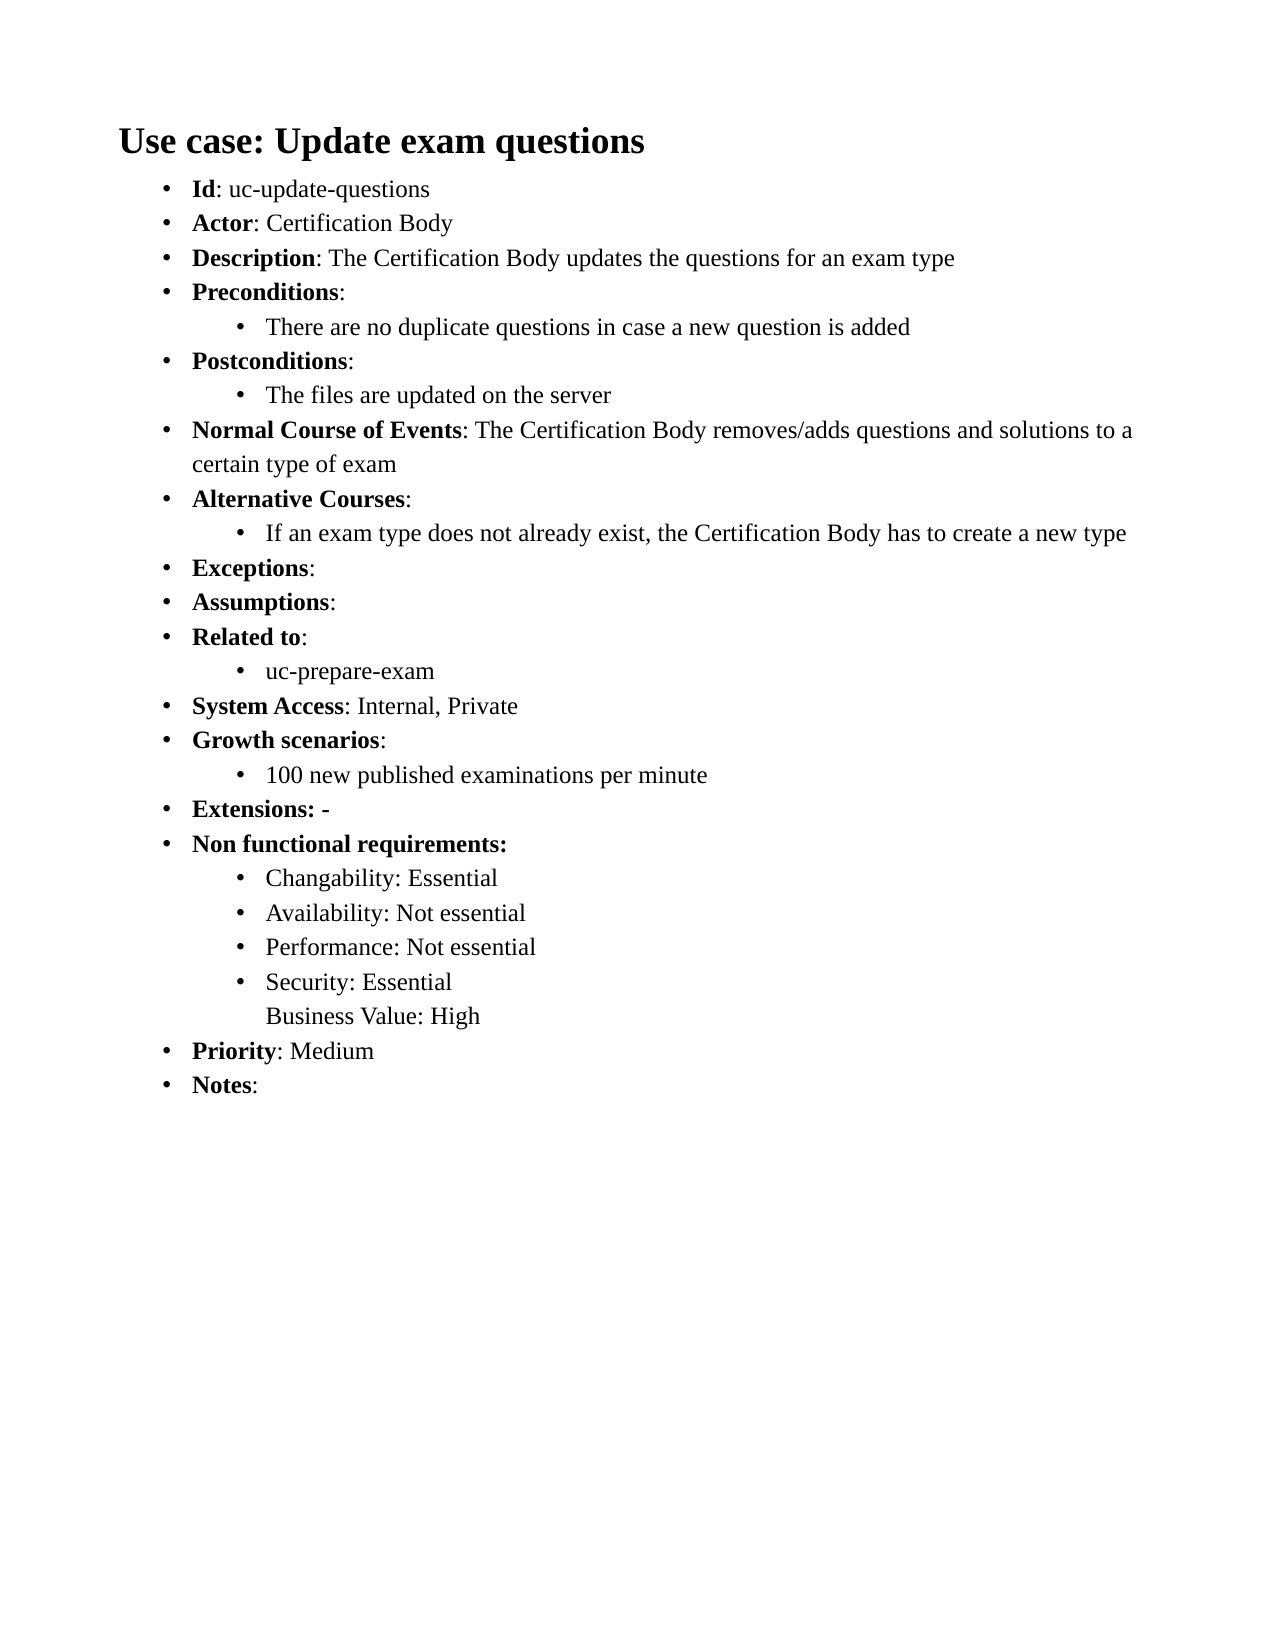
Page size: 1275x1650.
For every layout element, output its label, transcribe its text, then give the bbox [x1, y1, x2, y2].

list The files are updated on the server [236, 381, 1157, 409]
list Normal Course of Events: The Certification Body removes/adds questions and solutions to a certain type of exam [162, 415, 1157, 478]
list Performance: Not essential [236, 932, 1157, 961]
list 100 new published examinations per minute [236, 760, 1157, 789]
list Postconditions: [162, 346, 1157, 375]
list Notes: [162, 1070, 1157, 1099]
list Priority: Medium [162, 1036, 1157, 1064]
list Description: The Certification Body updates the questions for an exam type [162, 243, 1157, 271]
list Assumptions: [162, 587, 1157, 616]
list Non functional requirements: [162, 829, 1157, 858]
list Changability: Essential [236, 863, 1157, 892]
list Security: Essential [236, 967, 1157, 996]
subtitle Use case: Update exam questions [118, 118, 1157, 161]
list Business Value: High [236, 1001, 1157, 1030]
list Related to: [162, 622, 1157, 651]
list Availability: Not essential [236, 898, 1157, 927]
list Preconditions: [162, 277, 1157, 306]
list Actor: Certification Body [162, 208, 1157, 237]
list If an exam type does not already exist, the Certification Body has to create a new type [236, 518, 1157, 547]
list There are no duplicate questions in case a new question is added [236, 312, 1157, 340]
list uc-prepare-exam [236, 656, 1157, 685]
list System Access: Internal, Private [162, 691, 1157, 720]
list Id: uc-update-questions [162, 174, 1157, 202]
list Alternative Courses: [162, 484, 1157, 513]
list Extensions: - [162, 794, 1157, 823]
list Exceptions: [162, 553, 1157, 582]
list Growth scenarios: [162, 725, 1157, 754]
